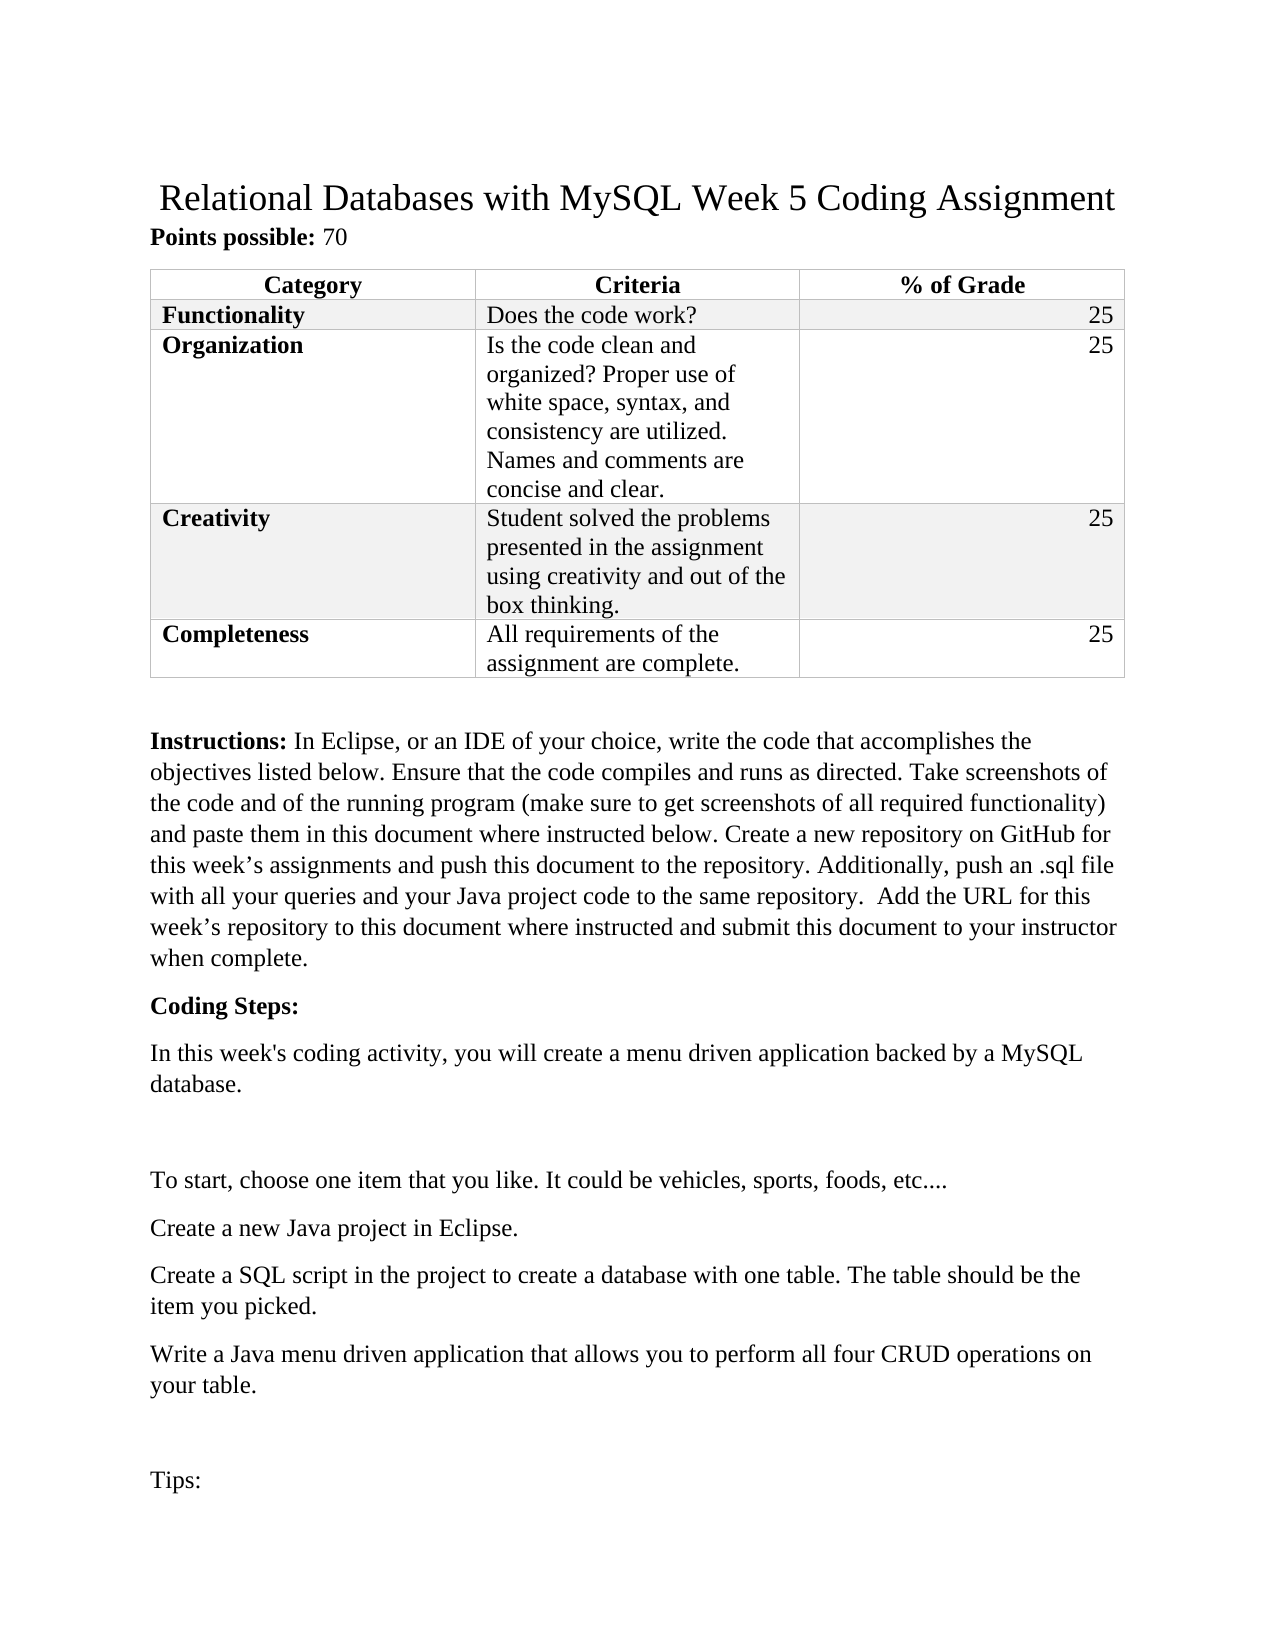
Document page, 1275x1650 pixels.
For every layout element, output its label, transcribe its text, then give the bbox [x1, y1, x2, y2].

table_cell Organization [151, 330, 475, 502]
table_cell 25 [800, 330, 1124, 502]
text Create a new Java project in Eclipse. [150, 1213, 1125, 1241]
table_header Criteria [476, 270, 799, 299]
table_cell Functionality [151, 300, 475, 329]
text Tips: [150, 1466, 1125, 1494]
table_cell Completeness [151, 620, 475, 677]
subtitle Relational Databases with MySQL Week 5 Coding Assignment [150, 175, 1125, 218]
text Points possible: 70 [150, 222, 1125, 250]
text Create a SQL script in the project to create a database with one table. The table should be the item you picked. [150, 1260, 1125, 1320]
table_cell 25 [800, 300, 1124, 329]
text Instructions: In Eclipse, or an IDE of your choice, write the code that accomplishes the objectives listed below. Ensure that the code compiles and runs as directed. Take screenshots of the code and of the running program (make sure to get screenshots of all required functionality) and paste them in this document where instructed below. Create a new repository on GitHub for this week’s assignments and push this document to the repository. Additionally, push an .sql file with all your queries and your Java project code to the same repository. Add the URL for this week’s repository to this document where instructed and submit this document to your instructor when complete. [150, 726, 1125, 972]
table_cell Does the code work? [476, 300, 799, 329]
table_cell 25 [800, 620, 1124, 677]
table_cell Creativity [151, 504, 475, 618]
table_header Category [151, 270, 475, 299]
table_cell Is the code clean and organized? Proper use of white space, syntax, and consistency are utilized. Names and comments are concise and clear. [476, 330, 799, 502]
table_cell All requirements of the assignment are complete. [476, 620, 799, 677]
table_cell Student solved the problems presented in the assignment using creativity and out of the box thinking. [476, 504, 799, 618]
text In this week's coding activity, you will create a menu driven application backed by a MySQL database. [150, 1038, 1125, 1098]
table_header % of Grade [800, 270, 1124, 299]
text To start, choose one item that you like. It could be vehicles, sports, foods, etc.... [150, 1165, 1125, 1194]
text Write a Java menu driven application that allows you to perform all four CRUD operations on your table. [150, 1339, 1125, 1399]
text Coding Steps: [150, 991, 1125, 1019]
table_cell 25 [800, 504, 1124, 618]
